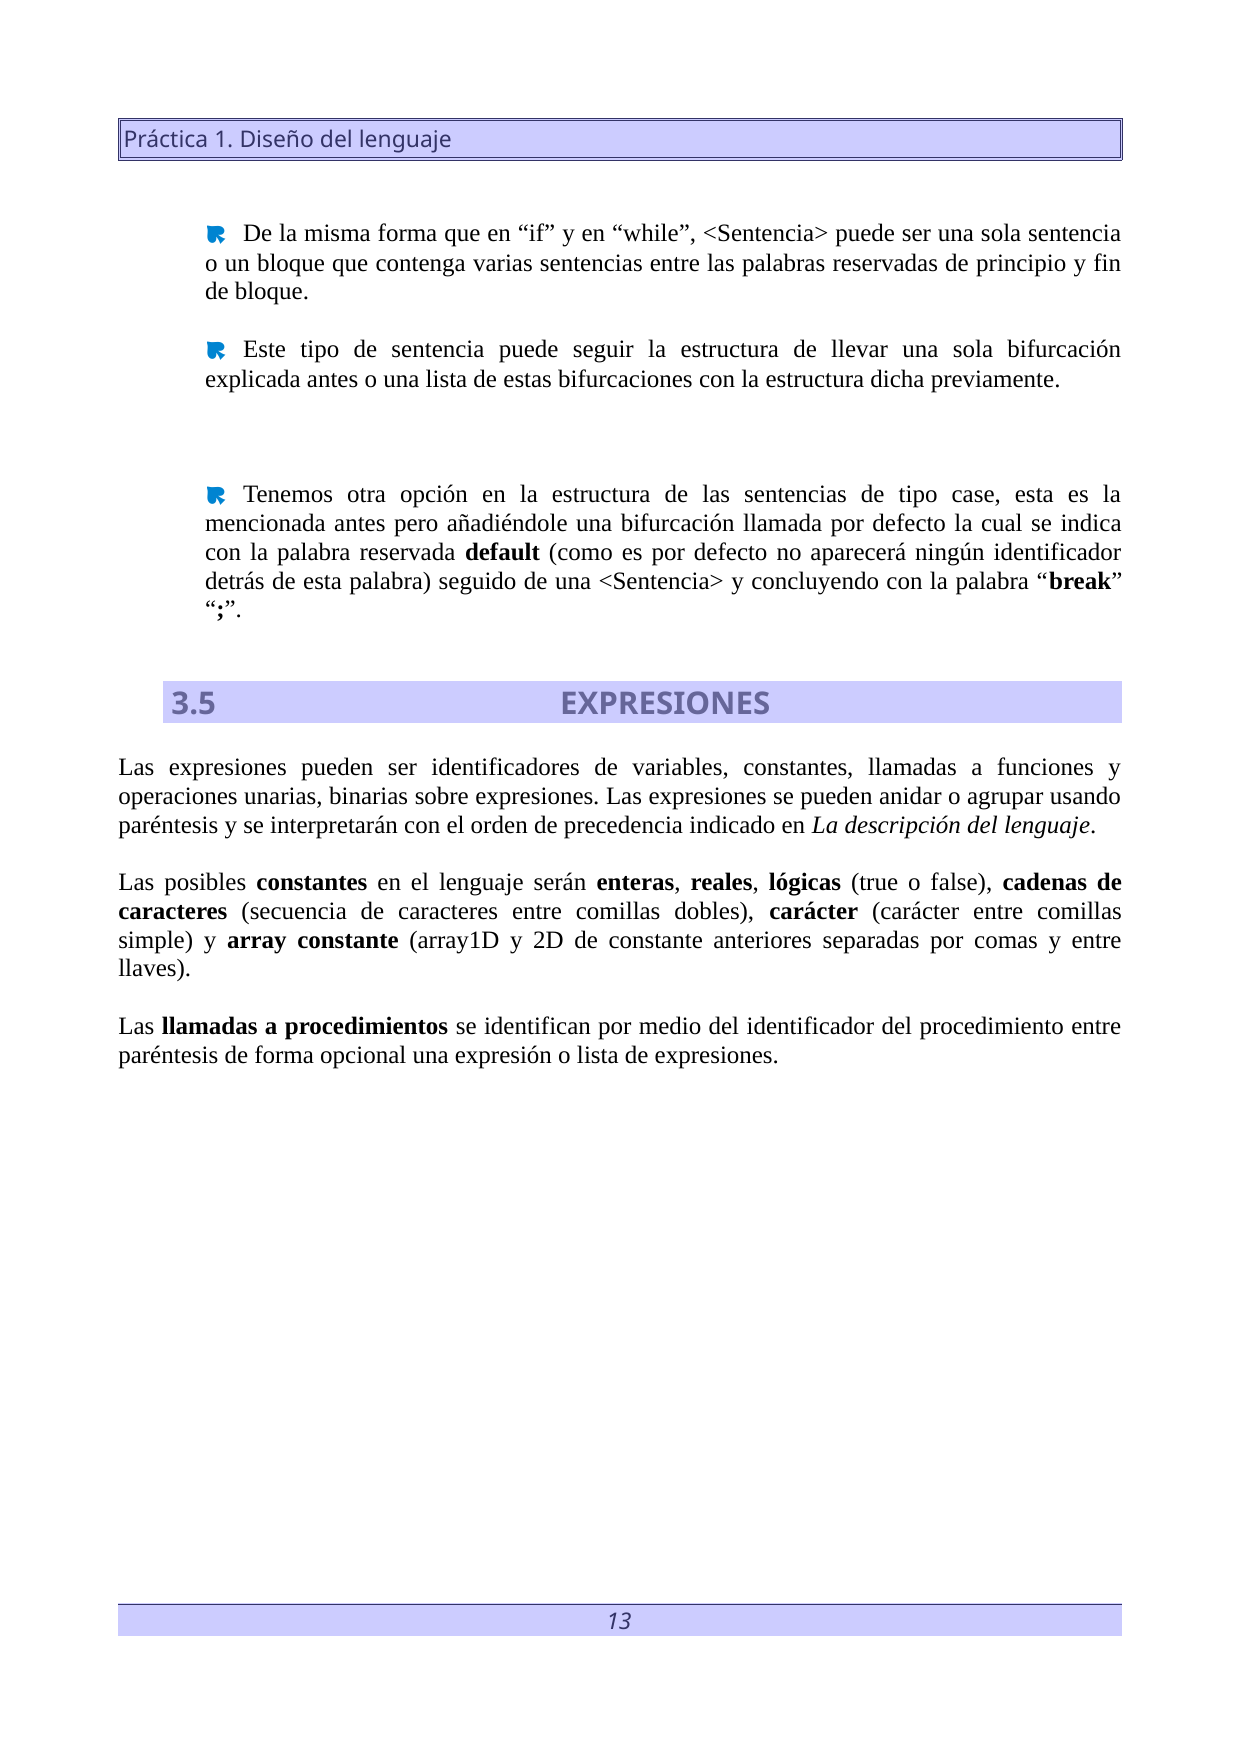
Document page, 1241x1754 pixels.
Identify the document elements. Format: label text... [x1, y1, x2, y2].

text Las expresiones pueden ser identificadores de variables, constantes, llamadas a funciones y operaciones unarias, binarias sobre expresiones. Las expresiones se pueden anidar o agrupar usando paréntesis y se interpretarán con el orden de precedencia indicado en La descripción del lenguaje. [118, 752, 1122, 838]
text Las posibles constantes en el lenguaje serán enteras, reales, lógicas (true o false), cadenas de caracteres (secuencia de caracteres entre comillas dobles), carácter (carácter entre comillas simple) y array constante (array1D y 2D de constante anteriores separadas por comas y entre llaves). [118, 867, 1122, 982]
text Las llamadas a procedimientos se identifican por medio del identificador del procedimiento entre paréntesis de forma opcional una expresión o lista de expresiones. [118, 1011, 1122, 1068]
list Este tipo de sentencia puede seguir la estructura de llevar una sola bifurcación explicada antes o una lista de estas bifurcaciones con la estructura dicha previamente. [205, 334, 1122, 392]
list Tenemos otra opción en la estructura de las sentencias de tipo case, esta es la mencionada antes pero añadiéndole una bifurcación llamada por defecto la cual se indica con la palabra reservada default (como es por defecto no aparecerá ningún identificador detrás de esta palabra) seguido de una <Sentencia> y concluyendo con la palabra “break” “;”. [205, 479, 1122, 623]
list De la misma forma que en “if” y en “while”, <Sentencia> puede ser una sola sentencia o un bloque que contenga varias sentencias entre las palabras reservadas de principio y fin de bloque. [205, 218, 1122, 305]
subtitle EXPRESIONES [163, 681, 1122, 723]
